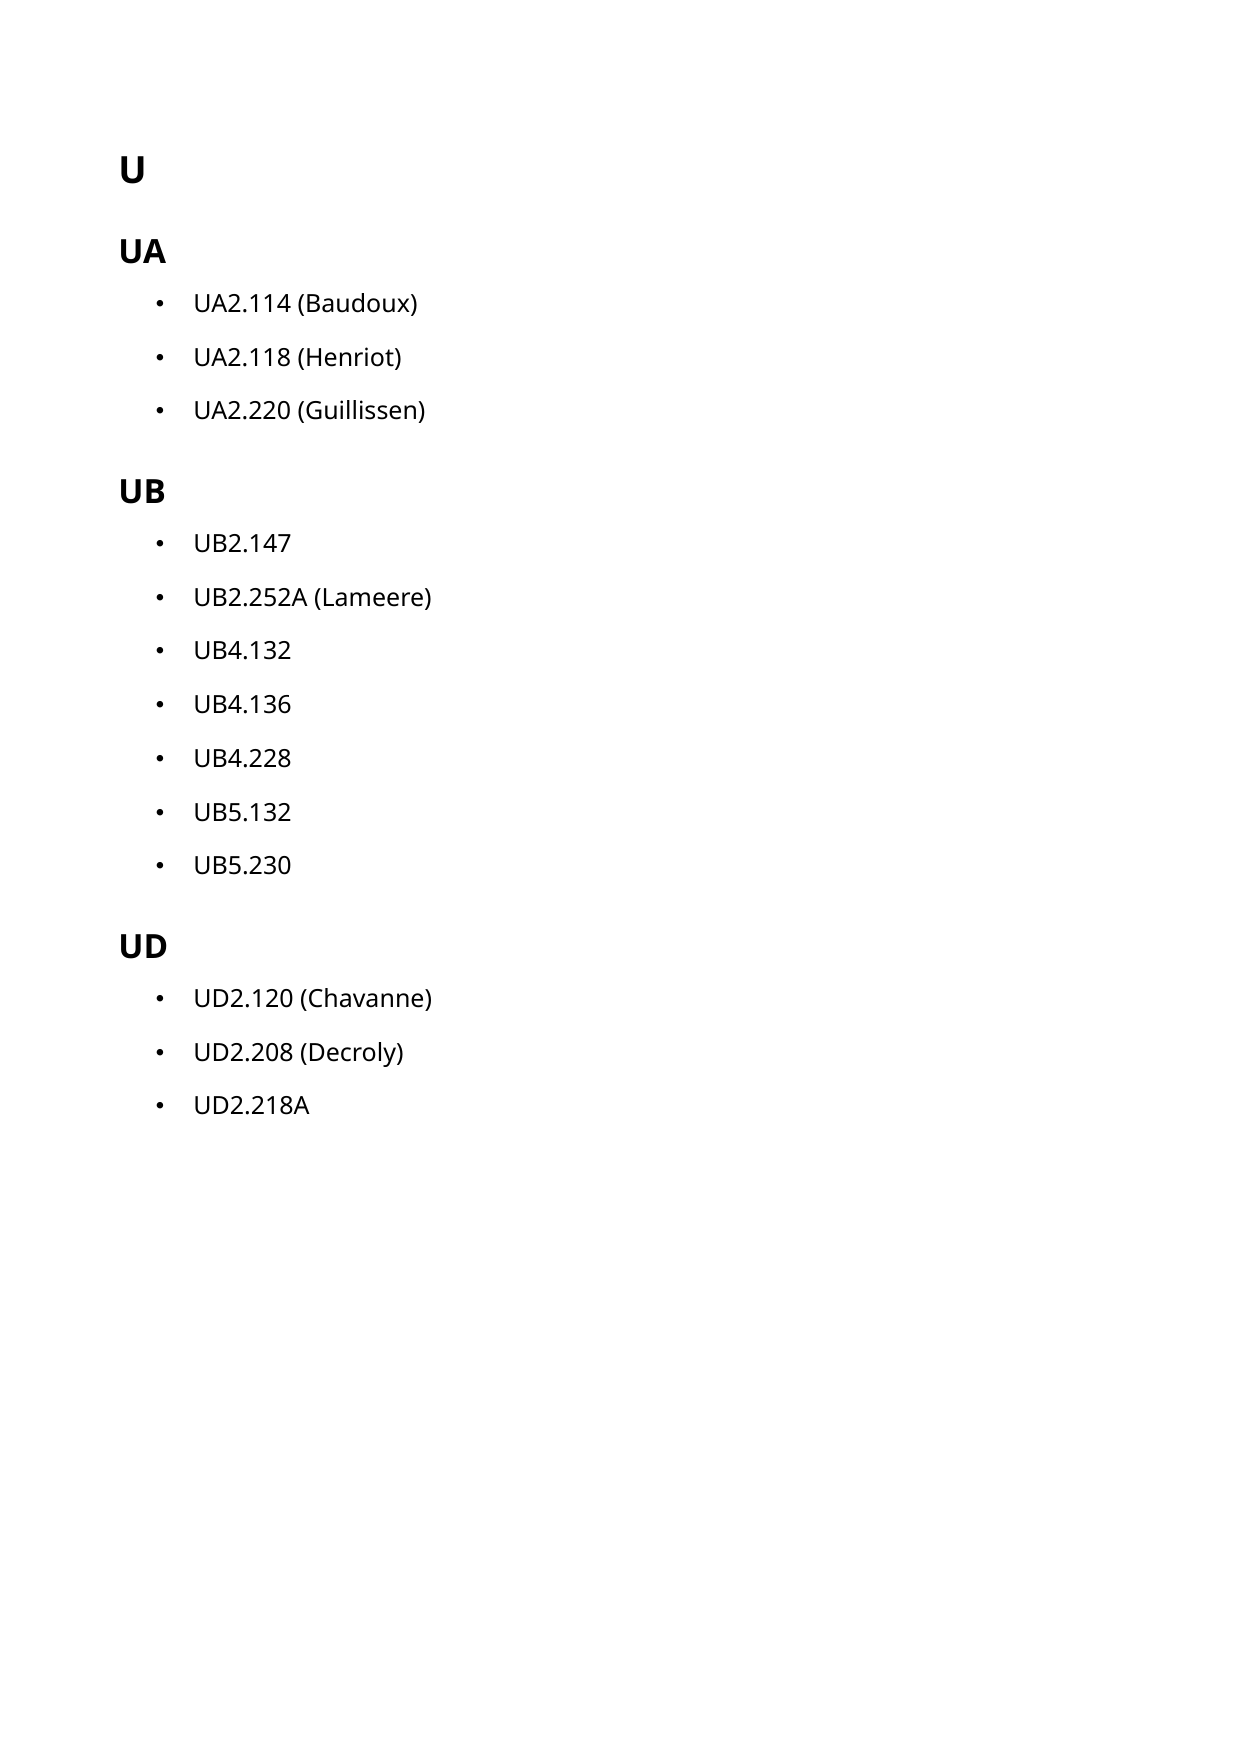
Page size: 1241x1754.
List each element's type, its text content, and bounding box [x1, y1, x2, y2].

list UB5.230 [156, 848, 1122, 882]
list UB5.132 [156, 794, 1122, 828]
list UB4.228 [156, 740, 1122, 774]
list UB4.136 [156, 687, 1122, 721]
list UA2.118 (Henriot) [156, 339, 1122, 373]
list UB2.147 [156, 525, 1122, 559]
subtitle UB [118, 467, 1122, 513]
list UB2.252A (Lameere) [156, 579, 1122, 613]
list UA2.220 (Guillissen) [156, 393, 1122, 427]
list UD2.120 (Chavanne) [156, 980, 1122, 1014]
list UD2.218A [156, 1088, 1122, 1122]
list UA2.114 (Baudoux) [156, 285, 1122, 319]
subtitle UA [118, 227, 1122, 273]
subtitle U [118, 143, 1122, 194]
subtitle UD [118, 922, 1122, 968]
list UD2.208 (Decroly) [156, 1034, 1122, 1068]
list UB4.132 [156, 633, 1122, 667]
